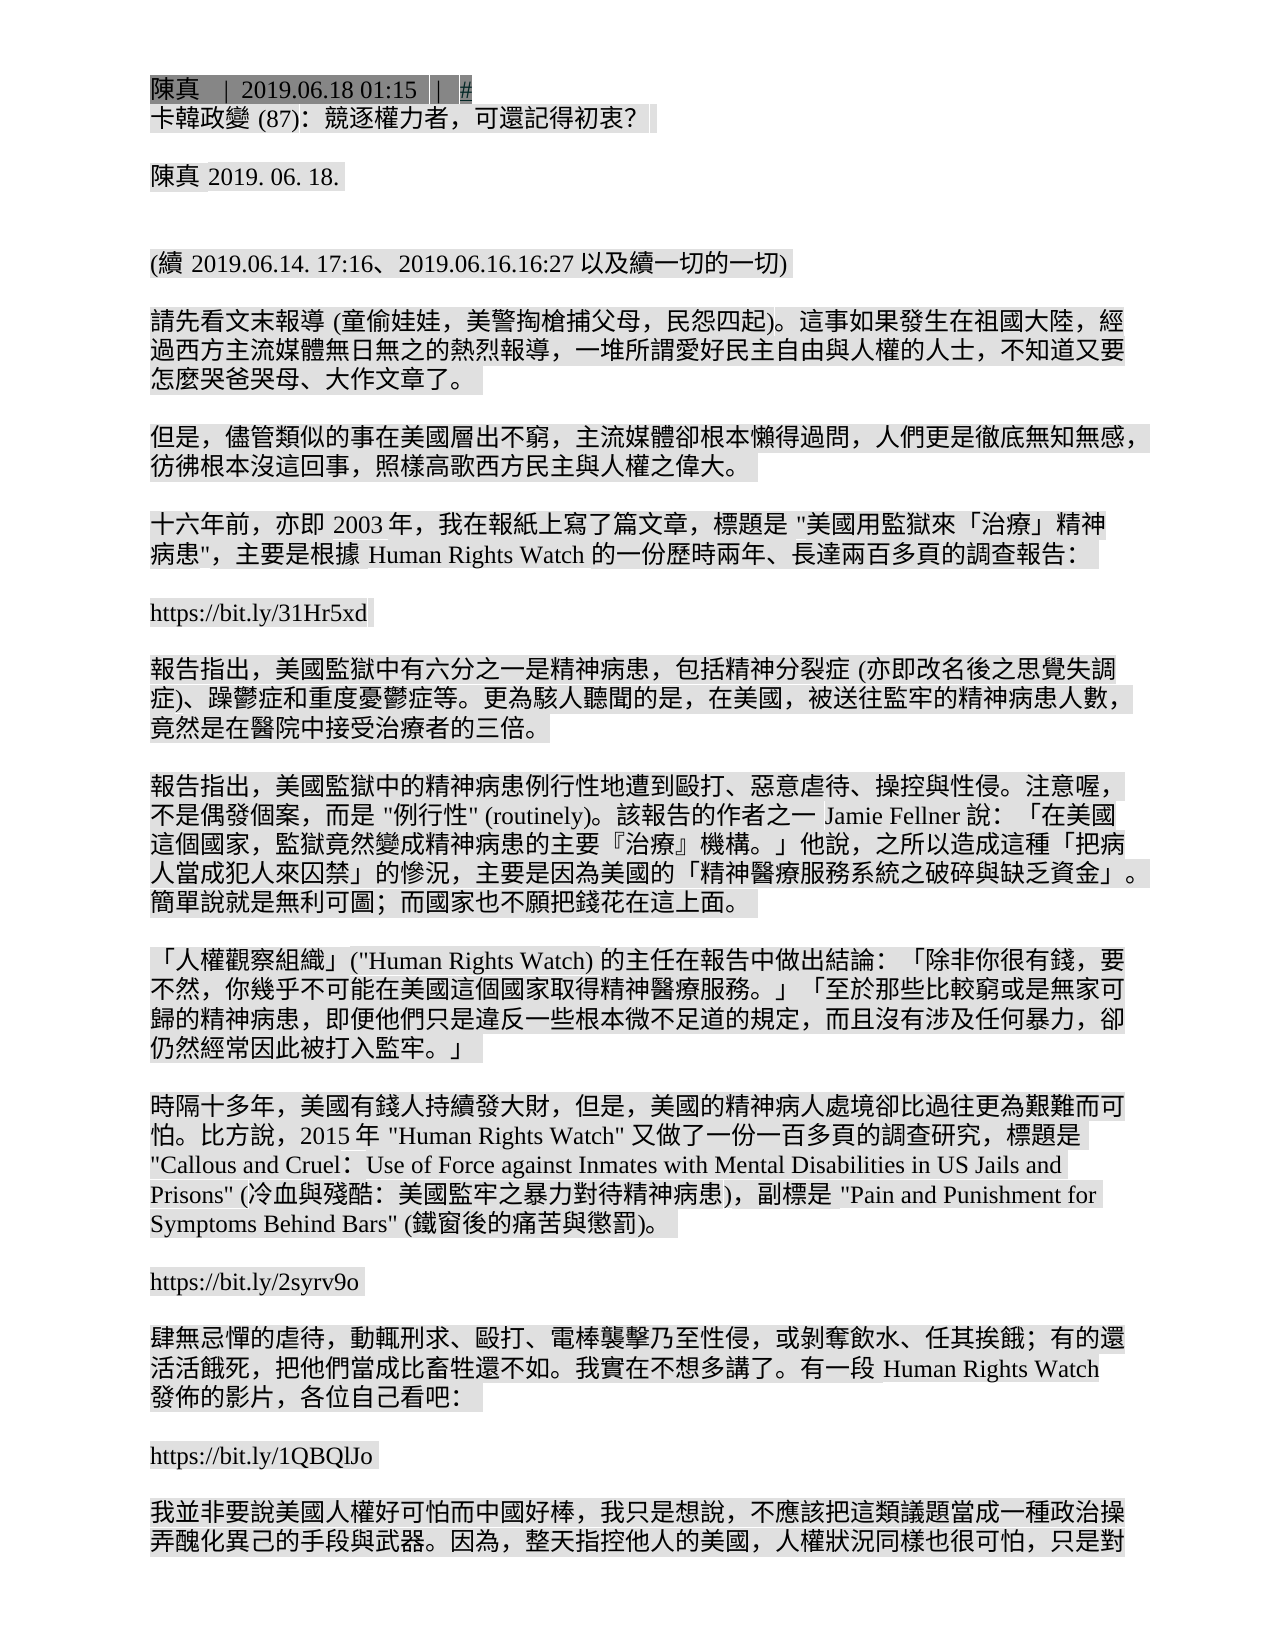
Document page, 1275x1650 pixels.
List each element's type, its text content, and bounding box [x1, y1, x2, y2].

text 陳真 | 2019.06.18 01:15 | # [150, 75, 1125, 104]
text 卡韓政變 (87)：競逐權力者，可還記得初衷？ 陳真 2019. 06. 18. (續 2019.06.14. 17:16、2019.06.16.16:27以及續一切的一切) 請先看文末報導 (童偷娃娃，美警掏槍捕父母，民怨四起)。這事如果發生在祖國大陸，經過西方主流媒體無日無之的熱烈報導，一堆所謂愛好民主自由與人權的人士，不知道又要怎麼哭爸哭母、大作文章了。 但是，儘管類似的事在美國層出不窮，主流媒體卻根本懶得過問，人們更是徹底無知無感，彷彿根本沒這回事，照樣高歌西方民主與人權之偉大。 十六年前，亦即 2003年，我在報紙上寫了篇文章，標題是 "美國用監獄來「治療」精神病患"，主要是根據 Human Rights Watch 的一份歷時兩年、長達兩百多頁的調查報告： https://bit.ly/31Hr5xd 報告指出，美國監獄中有六分之一是精神病患，包括精神分裂症 (亦即改名後之思覺失調症)、躁鬱症和重度憂鬱症等。更為駭人聽聞的是，在美國，被送往監牢的精神病患人數，竟然是在醫院中接受治療者的三倍。 報告指出，美國監獄中的精神病患例行性地遭到毆打、惡意虐待、操控與性侵。注意喔，不是偶發個案，而是 "例行性" (routinely)。該報告的作者之一 Jamie Fellner 說：「在美國這個國家，監獄竟然變成精神病患的主要『治療』機構。」他說，之所以造成這種「把病人當成犯人來囚禁」的慘況，主要是因為美國的「精神醫療服務系統之破碎與缺乏資金」。簡單說就是無利可圖；而國家也不願把錢花在這上面。 「人權觀察組織」("Human Rights Watch) 的主任在報告中做出結論：「除非你很有錢，要不然，你幾乎不可能在美國這個國家取得精神醫療服務。」「至於那些比較窮或是無家可歸的精神病患，即便他們只是違反一些根本微不足道的規定，而且沒有涉及任何暴力，卻仍然經常因此被打入監牢。」 時隔十多年，美國有錢人持續發大財，但是，美國的精神病人處境卻比過往更為艱難而可怕。比方說，2015年 "Human Rights Watch" 又做了一份一百多頁的調查研究，標題是 "Callous and Cruel：Use of Force against Inmates with Mental Disabilities in US Jails and Prisons" (冷血與殘酷：美國監牢之暴力對待精神病患)，副標是 "Pain and Punishment for Symptoms Behind Bars" (鐵窗後的痛苦與懲罰)。 https://bit.ly/2syrv9o 肆無忌憚的虐待，動輒刑求、毆打、電棒襲擊乃至性侵，或剝奪飲水、任其挨餓；有的還活活餓死，把他們當成比畜牲還不如。我實在不想多講了。有一段 Human Rights Watch發佈的影片，各位自己看吧： https://bit.ly/1QBQlJo 我並非要說美國人權好可怕而中國好棒，我只是想說，不應該把這類議題當成一種政治操弄醜化異己的手段與武器。因為，整天指控他人的美國，人權狀況同樣也很可怕，只是對西方不利的這類訊息往往會在主流媒體上消音，而中國的惡行卻被無限放大、每天誇大渲染，無限上綱，不斷妖魔化，藉以製造其動亂與分裂。 我常覺得，"議論" 政治本身，似乎帶有一種揮之不去的卑鄙性，也許是因為政治已經遠離它應有的本質，成為一種冷血蒼白的權力競逐。可我年少便投入政治，卻因血肉而起，無關權力、名位與慾望。那些競逐權力踏上政壇者，可還記得初衷？ 不知道為什麼，每當我想起那些我很不想去想的人與事，例如遠方戰亂、屠殺、貧病與難民等等等，乃至於日常生活周遭受苦的人或動物，我常會想起一個距今已20年的病人。 她長什麼樣，早已隨風飄，五官如何，在我記憶之中越來越模糊，但她的身影卻似乎一天比一天沉重，沉重到彷彿她就是我的家人，但事實上我僅僅見過她一面。 我在2014年11月19日的留言中曾經提起她。我是這麼寫的： 赴英求學的隔年 (1998年)，很不幸遇到亞洲金融風暴；這風暴與索羅斯的資金炒作有莫大關聯，英鎊一下從42暴漲到一度逼近70，害我多年的存款頓時腰斬，只好利用寒暑假回來看門診。 記得有一天，醫院請我去開會，說遇到一個難題，想知道我的看法。有個年輕女生，三十幾歲，看她過去的照片挺清秀，不幸罹癌，已屬末期，百藥罔效，生命就在旦夕之間。 這時候，有個男生要來探望，但家屬堅決反對醫院讓他進來病房。不過，病人本身卻渴望見這男子一面。家屬依然堅決反對，說這男的是個負心郎，是個人渣，交往多年後，卻又毀棄婚約去愛別人。如今輾轉聽聞昔日女友小命將絕，前來探望，家屬堅持不肯。 不可思議的是，在那次會議中，其它醫護人員和社工竟然也都反對讓他們見面。至於我的想法呢，病人又不是失去意識，她想見誰當然就有權見誰，一點問題也沒有。 後來，我來到病房，想了解病人的真實心意。一進病房，竟然沒看到病人，因為她太瘦小了。後來仔細一看，才看到床上棉被底下有副身軀蠕動。她見我前來巡房，掀開棉被企圖坐起。我要她躺著講話。 十多年了，我始終記得那個病人，她瘦弱到根本不成人形；當她企圖坐起時，努力扭動著身軀，瘦弱得看起來就像一隻大蜥蜴那般令人心碎；觸目驚心，不忍卒睹。 我怕她氣力不足，沒跟她說幾句話就走了。我問她，前男友想來看妳，妳ok嗎？她用力點頭，無言，旋即兩行淚下。 離開病房後，我回去又跟其他醫護人員和社工再度表明我的想法，我說，這兩人之間只有愛，沒有恨；也許愛得不圓滿，但他們之間並沒有恨，旁人何必代她申張恨意？她生命既已即將來到終點，強調這些恨還有意義嗎？ 幾個星期後，住院名單上已經沒有她的名字了，病床也是空的，走了。她和前男友之間後來究竟有沒有見到面，我不知道，也不想知道，或者應該說，不忍心知道，畢竟見或不見都很可悲。悲傷的事，我總是想方設法盡量阻絕在外，不讓它入侵，以求個冷靜，或說冷血也行。 但你知道，有些東西，你越擋它避它逃它，它卻似乎反而離你越近，一個不小心就會闖入心裏作亂。 ================= 童偷娃娃美警掏槍捕父母 民怨四起 路透社 2019年6月17日 （路透鳳凰城16日電）美國鳳凰城警方因一名4歲女童被控順手帶走商場娃娃，掏出配槍指向坐在車內的父母，整個過程遭人錄影並上傳網路，造成民怨沸騰。 事件發生在上個月27日，據手機拍攝的影片和當事人說法，一男一女攜兩名女童離開連鎖雜貨店家多樂（Family Dollar Stores）時，沒注意到他們4歲女兒把一個沒付錢的娃娃帶出店外。 警方在接獲店員通報後，在商場附近的公寓社區停車場攔下這家人，至少一名員警拔槍並對大人咒罵，吼著要他們舉起雙手步下座車，並威脅他們若不照辦就準備挨子彈。 由路人拍下的影片顯示，24歲的媽媽哈波（Iesha Harper）步下車時，懷中抱著1歲女兒，另一手牽著4歲女兒，一名員警對她大吼大叫，一名員警則拿出手銬銬住她22歲未婚夫艾姆斯（Dravon Ames）。 [150, 104, 1125, 1557]
